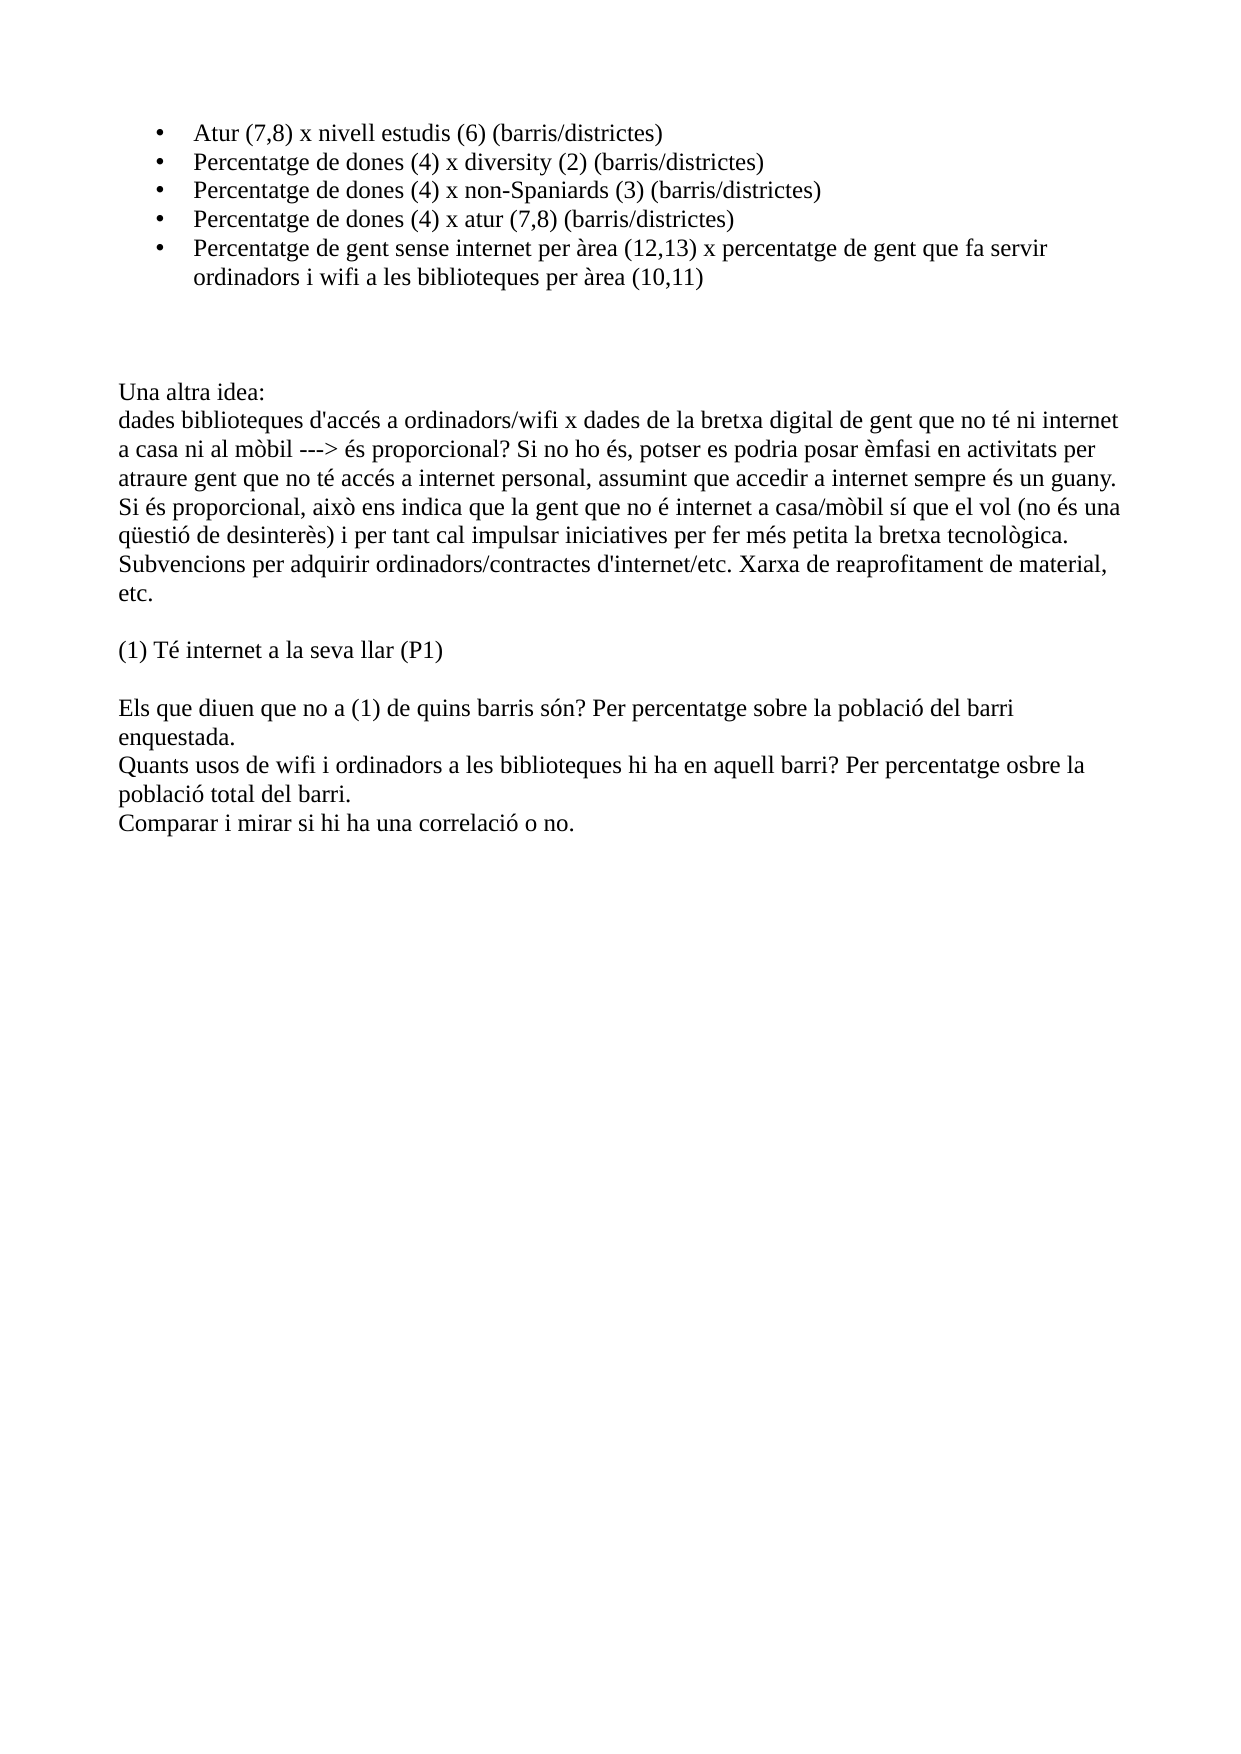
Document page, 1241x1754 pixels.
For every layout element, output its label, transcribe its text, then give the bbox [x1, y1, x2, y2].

text Els que diuen que no a (1) de quins barris són? Per percentatge sobre la població del barri enquestada. [118, 693, 1122, 751]
list Percentatge de dones (4) x non-Spaniards (3) (barris/districtes) [156, 176, 1122, 204]
list Percentatge de dones (4) x atur (7,8) (barris/districtes) [156, 204, 1122, 233]
list Percentatge de dones (4) x diversity (2) (barris/districtes) [156, 147, 1122, 176]
text dades biblioteques d'accés a ordinadors/wifi x dades de la bretxa digital de gent que no té ni internet a casa ni al mòbil ---> és proporcional? Si no ho és, potser es podria posar èmfasi en activitats per atraure gent que no té accés a internet personal, assumint que accedir a internet sempre és un guany. Si és proporcional, això ens indica que la gent que no é internet a casa/mòbil sí que el vol (no és una qüestió de desinterès) i per tant cal impulsar iniciatives per fer més petita la bretxa tecnològica. Subvencions per adquirir ordinadors/contractes d'internet/etc. Xarxa de reaprofitament de material, etc. [118, 406, 1122, 607]
text Comparar i mirar si hi ha una correlació o no. [118, 808, 1122, 837]
text Quants usos de wifi i ordinadors a les biblioteques hi ha en aquell barri? Per percentatge osbre la població total del barri. [118, 751, 1122, 808]
list Atur (7,8) x nivell estudis (6) (barris/districtes) [156, 118, 1122, 147]
text (1) Té internet a la seva llar (P1) [118, 636, 1122, 664]
text Una altra idea: [118, 377, 1122, 406]
list Percentatge de gent sense internet per àrea (12,13) x percentatge de gent que fa servir ordinadors i wifi a les biblioteques per àrea (10,11) [156, 233, 1122, 291]
